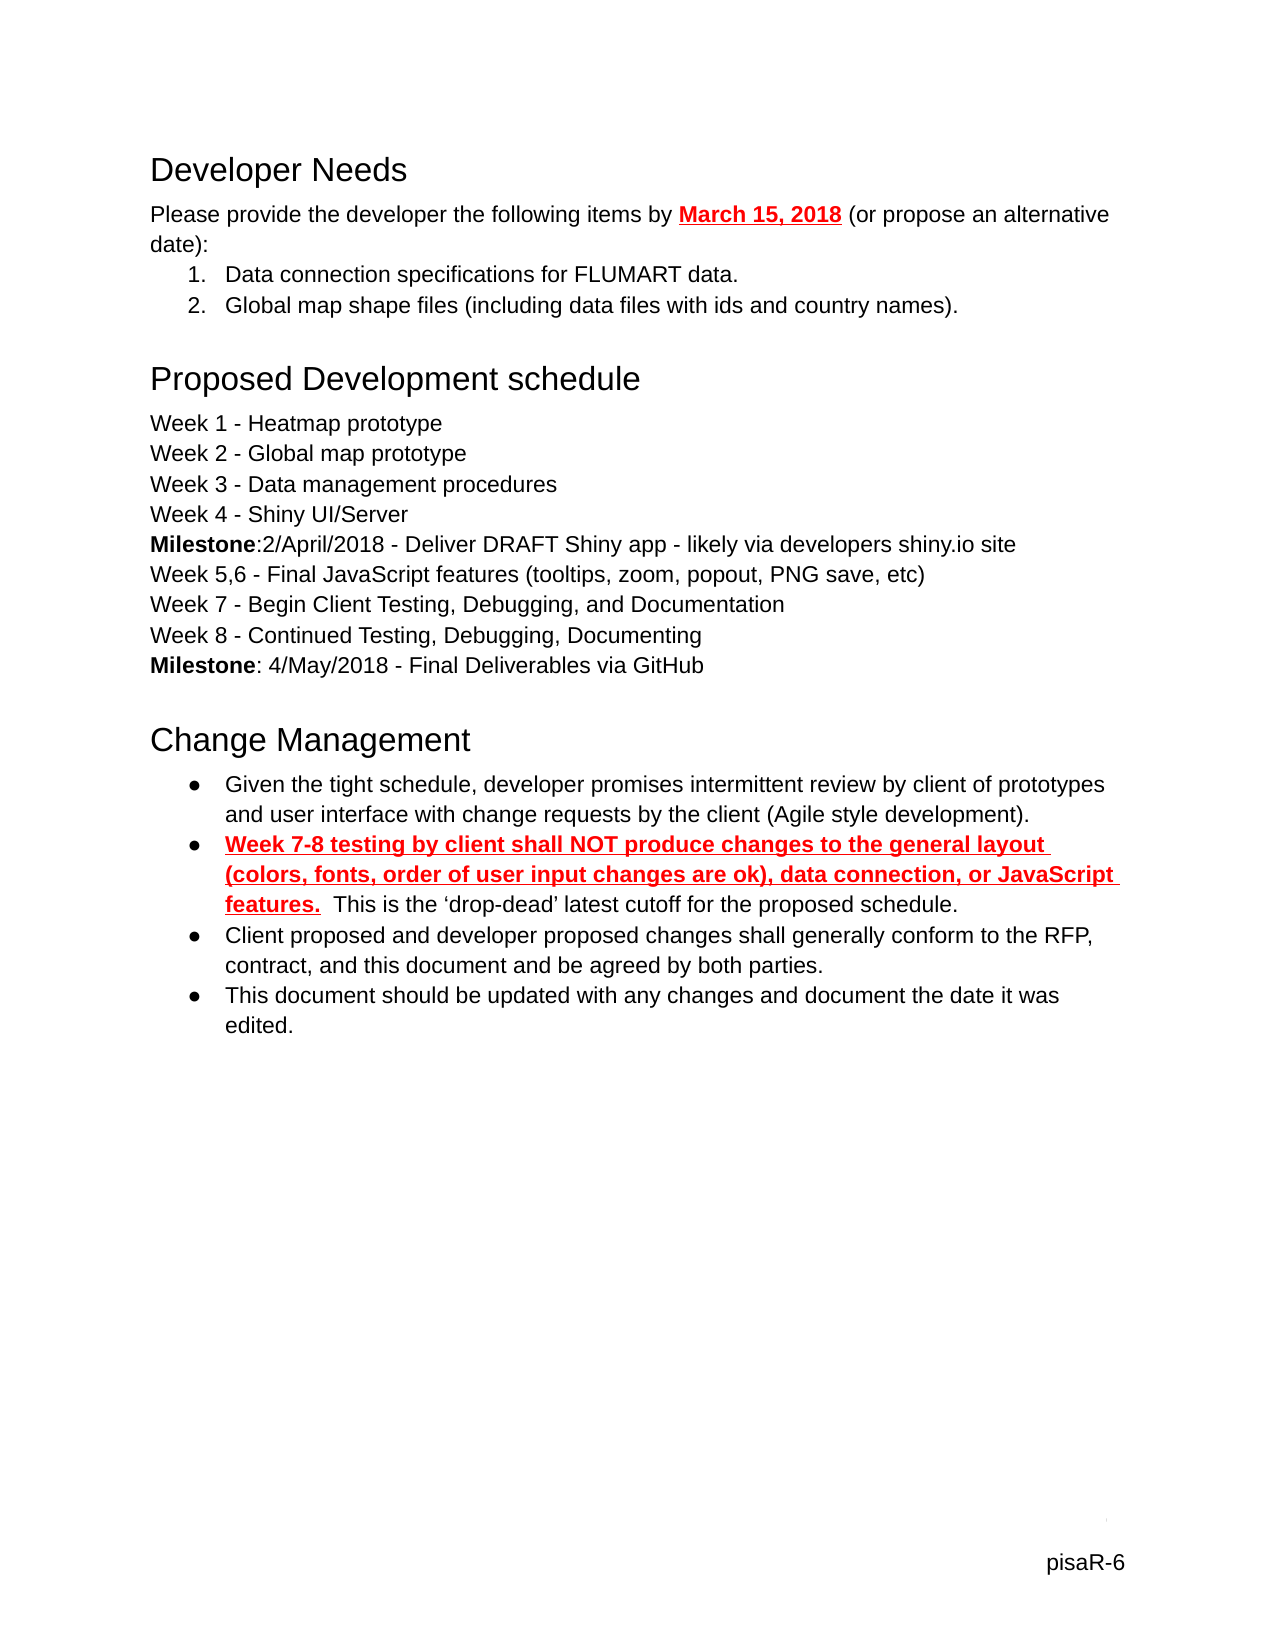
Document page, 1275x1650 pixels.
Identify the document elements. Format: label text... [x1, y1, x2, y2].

subtitle Developer Needs [150, 150, 1125, 188]
text Milestone: 4/May/2018 - Final Deliverables via GitHub [150, 652, 1125, 678]
text Please provide the developer the following items by March 15, 2018 (or propose an alternative date): [150, 201, 1125, 257]
text Week 5,6 - Final JavaScript features (tooltips, zoom, popout, PNG save, etc) [150, 561, 1125, 588]
list Client proposed and developer proposed changes shall generally conform to the RFP, contract, and this document and be agreed by both parties. [187, 922, 1125, 978]
list Data connection specifications for FLUMART data. [187, 261, 1125, 288]
text Week 3 - Data management procedures [150, 471, 1125, 497]
subtitle Proposed Development schedule [150, 359, 1125, 398]
list Week 7-8 testing by client shall NOT produce changes to the general layout (colors, fonts, order of user input changes are ok), data connection, or JavaScript features. This is the ‘drop-dead’ latest cutoff for the proposed schedule. [187, 831, 1125, 918]
text Week 7 - Begin Client Testing, Debugging, and Documentation [150, 591, 1125, 618]
subtitle Change Management [150, 719, 1125, 758]
list This document should be updated with any changes and document the date it was edited. [187, 982, 1125, 1038]
text Milestone:2/April/2018 - Deliver DRAFT Shiny app - likely via developers shiny.io site [150, 531, 1125, 557]
text Week 1 - Heatmap prototype [150, 410, 1125, 437]
text Week 8 - Continued Testing, Debugging, Documenting [150, 622, 1125, 648]
list Given the tight schedule, developer promises intermittent review by client of prototypes and user interface with change requests by the client (Agile style development). [187, 771, 1125, 827]
list Global map shape files (including data files with ids and country names). [187, 292, 1125, 318]
text Week 2 - Global map prototype [150, 440, 1125, 467]
text Week 4 - Shiny UI/Server [150, 501, 1125, 527]
